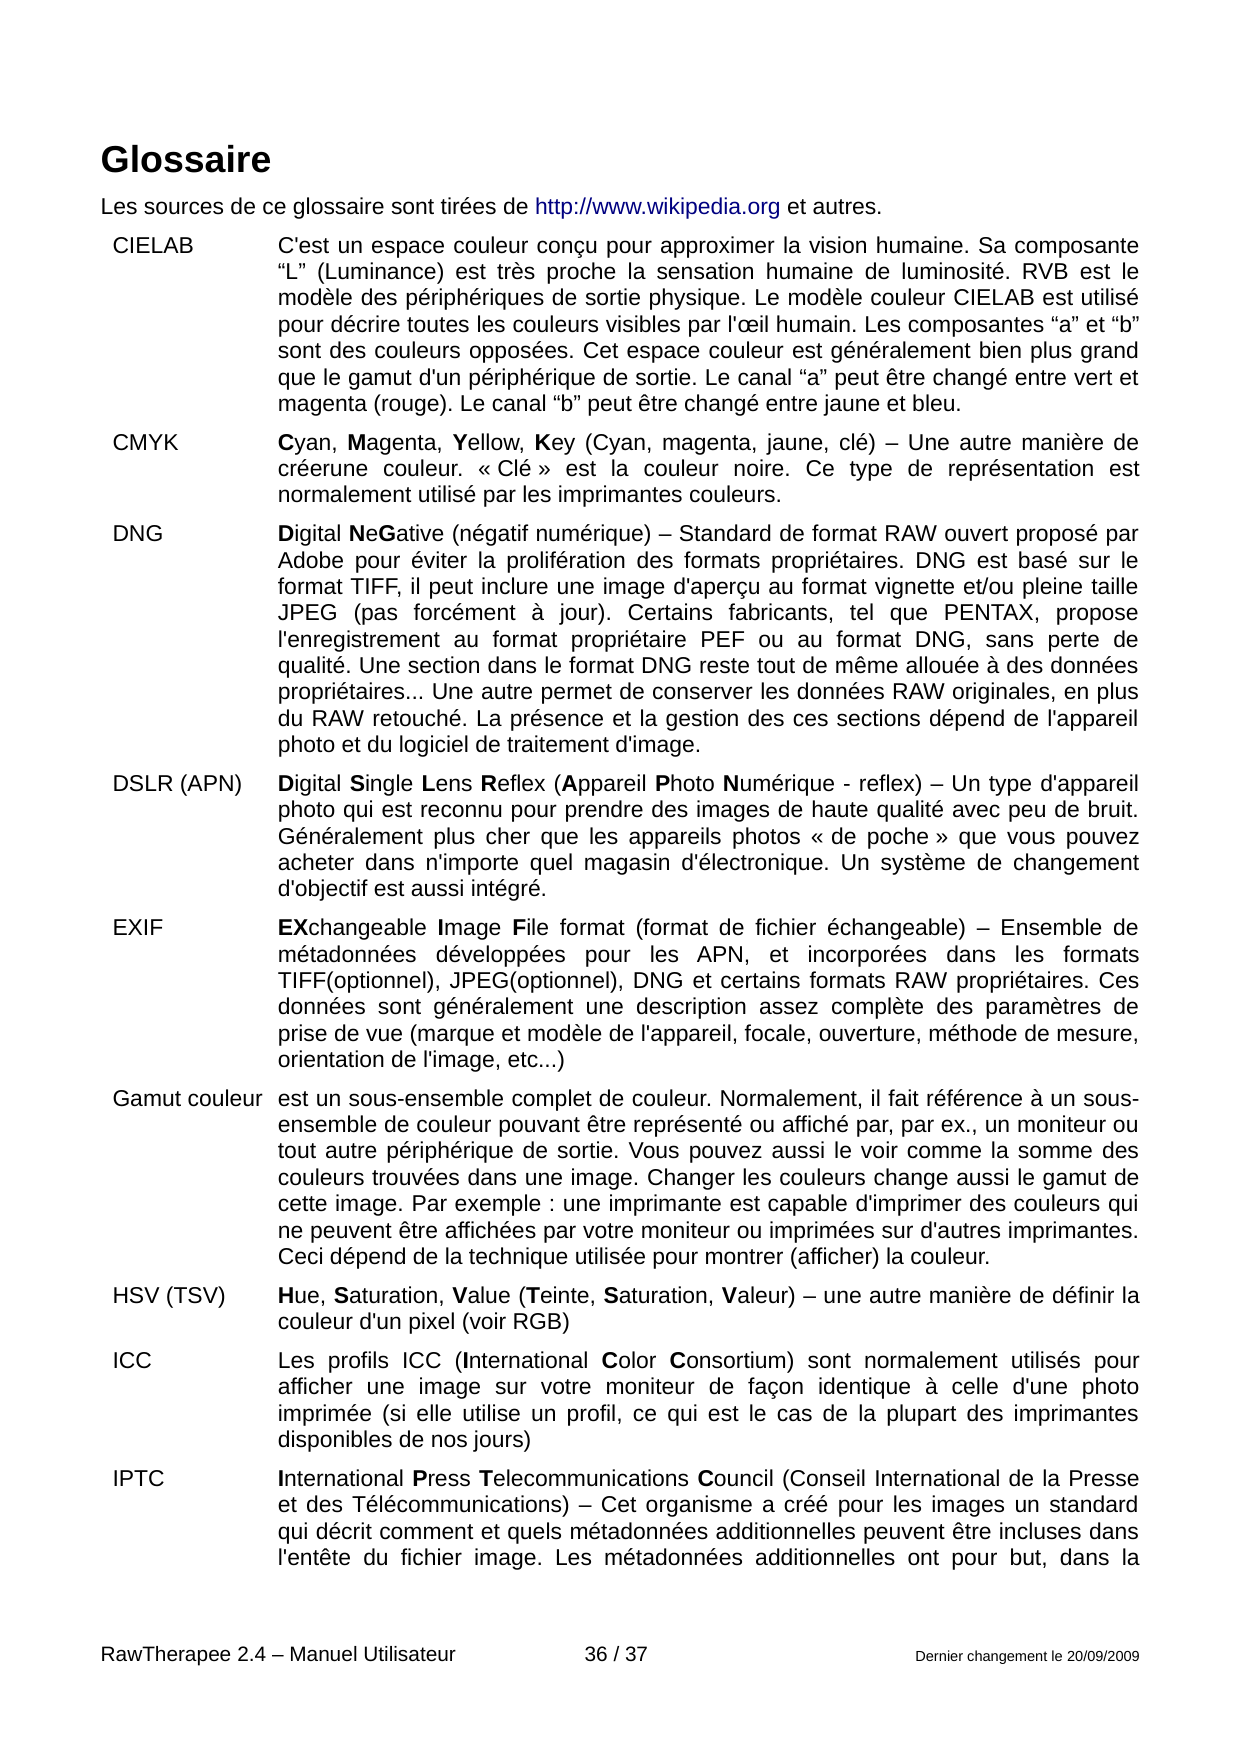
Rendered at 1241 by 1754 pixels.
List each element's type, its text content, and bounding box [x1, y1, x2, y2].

list ICC Les profils ICC (International Color Consortium) sont normalement utilisés pour afficher une image sur votre moniteur de façon identique à celle d'une photo imprimée (si elle utilise un profil, ce qui est le cas de la plupart des imprimantes disponibles de nos jours) [112, 1347, 1140, 1452]
list CMYK Cyan, Magenta, Yellow, Key (Cyan, magenta, jaune, clé) – Une autre manière de créerune couleur. « Clé » est la couleur noire. Ce type de représentation est normalement utilisé par les imprimantes couleurs. [112, 429, 1140, 508]
list HSV (TSV) Hue, Saturation, Value (Teinte, Saturation, Valeur) – une autre manière de définir la couleur d'un pixel (voir RGB) [112, 1282, 1140, 1334]
subtitle Glossaire [100, 137, 1140, 180]
list IPTC International Press Telecommunications Council (Conseil International de la Presse et des Télécommunications) – Cet organisme a créé pour les images un standard qui décrit comment et quels métadonnées additionnelles peuvent être incluses dans l'entête du fichier image. Les métadonnées additionnelles ont pour but, dans la [112, 1465, 1140, 1570]
text Les sources de ce glossaire sont tirées de http://www.wikipedia.org et autres. [100, 193, 1140, 219]
list CIELAB C'est un espace couleur conçu pour approximer la vision humaine. Sa composante “L” (Luminance) est très proche la sensation humaine de luminosité. RVB est le modèle des périphériques de sortie physique. Le modèle couleur CIELAB est utilisé pour décrire toutes les couleurs visibles par l'œil humain. Les composantes “a” et “b” sont des couleurs opposées. Cet espace couleur est généralement bien plus grand que le gamut d'un périphérique de sortie. Le canal “a” peut être changé entre vert et magenta (rouge). Le canal “b” peut être changé entre jaune et bleu. [112, 232, 1140, 416]
list DNG Digital NeGative (négatif numérique) – Standard de format RAW ouvert proposé par Adobe pour éviter la prolifération des formats propriétaires. DNG est basé sur le format TIFF, il peut inclure une image d'aperçu au format vignette et/ou pleine taille JPEG (pas forcément à jour). Certains fabricants, tel que PENTAX, propose l'enregistrement au format propriétaire PEF ou au format DNG, sans perte de qualité. Une section dans le format DNG reste tout de même allouée à des données propriétaires... Une autre permet de conserver les données RAW originales, en plus du RAW retouché. La présence et la gestion des ces sections dépend de l'appareil photo et du logiciel de traitement d'image. [112, 520, 1140, 757]
list EXIF EXchangeable Image File format (format de fichier échangeable) – Ensemble de métadonnées développées pour les APN, et incorporées dans les formats TIFF(optionnel), JPEG(optionnel), DNG et certains formats RAW propriétaires. Ces données sont généralement une description assez complète des paramètres de prise de vue (marque et modèle de l'appareil, focale, ouverture, méthode de mesure, orientation de l'image, etc...) [112, 914, 1140, 1072]
list Gamut couleur est un sous-ensemble complet de couleur. Normalement, il fait référence à un sous-ensemble de couleur pouvant être représenté ou affiché par, par ex., un moniteur ou tout autre périphérique de sortie. Vous pouvez aussi le voir comme la somme des couleurs trouvées dans une image. Changer les couleurs change aussi le gamut de cette image. Par exemple : une imprimante est capable d'imprimer des couleurs qui ne peuvent être affichées par votre moniteur ou imprimées sur d'autres imprimantes. Ceci dépend de la technique utilisée pour montrer (afficher) la couleur. [112, 1085, 1140, 1269]
list DSLR (APN) Digital Single Lens Reflex (Appareil Photo Numérique - reflex) – Un type d'appareil photo qui est reconnu pour prendre des images de haute qualité avec peu de bruit. Généralement plus cher que les appareils photos « de poche » que vous pouvez acheter dans n'importe quel magasin d'électronique. Un système de changement d'objectif est aussi intégré. [112, 770, 1140, 902]
